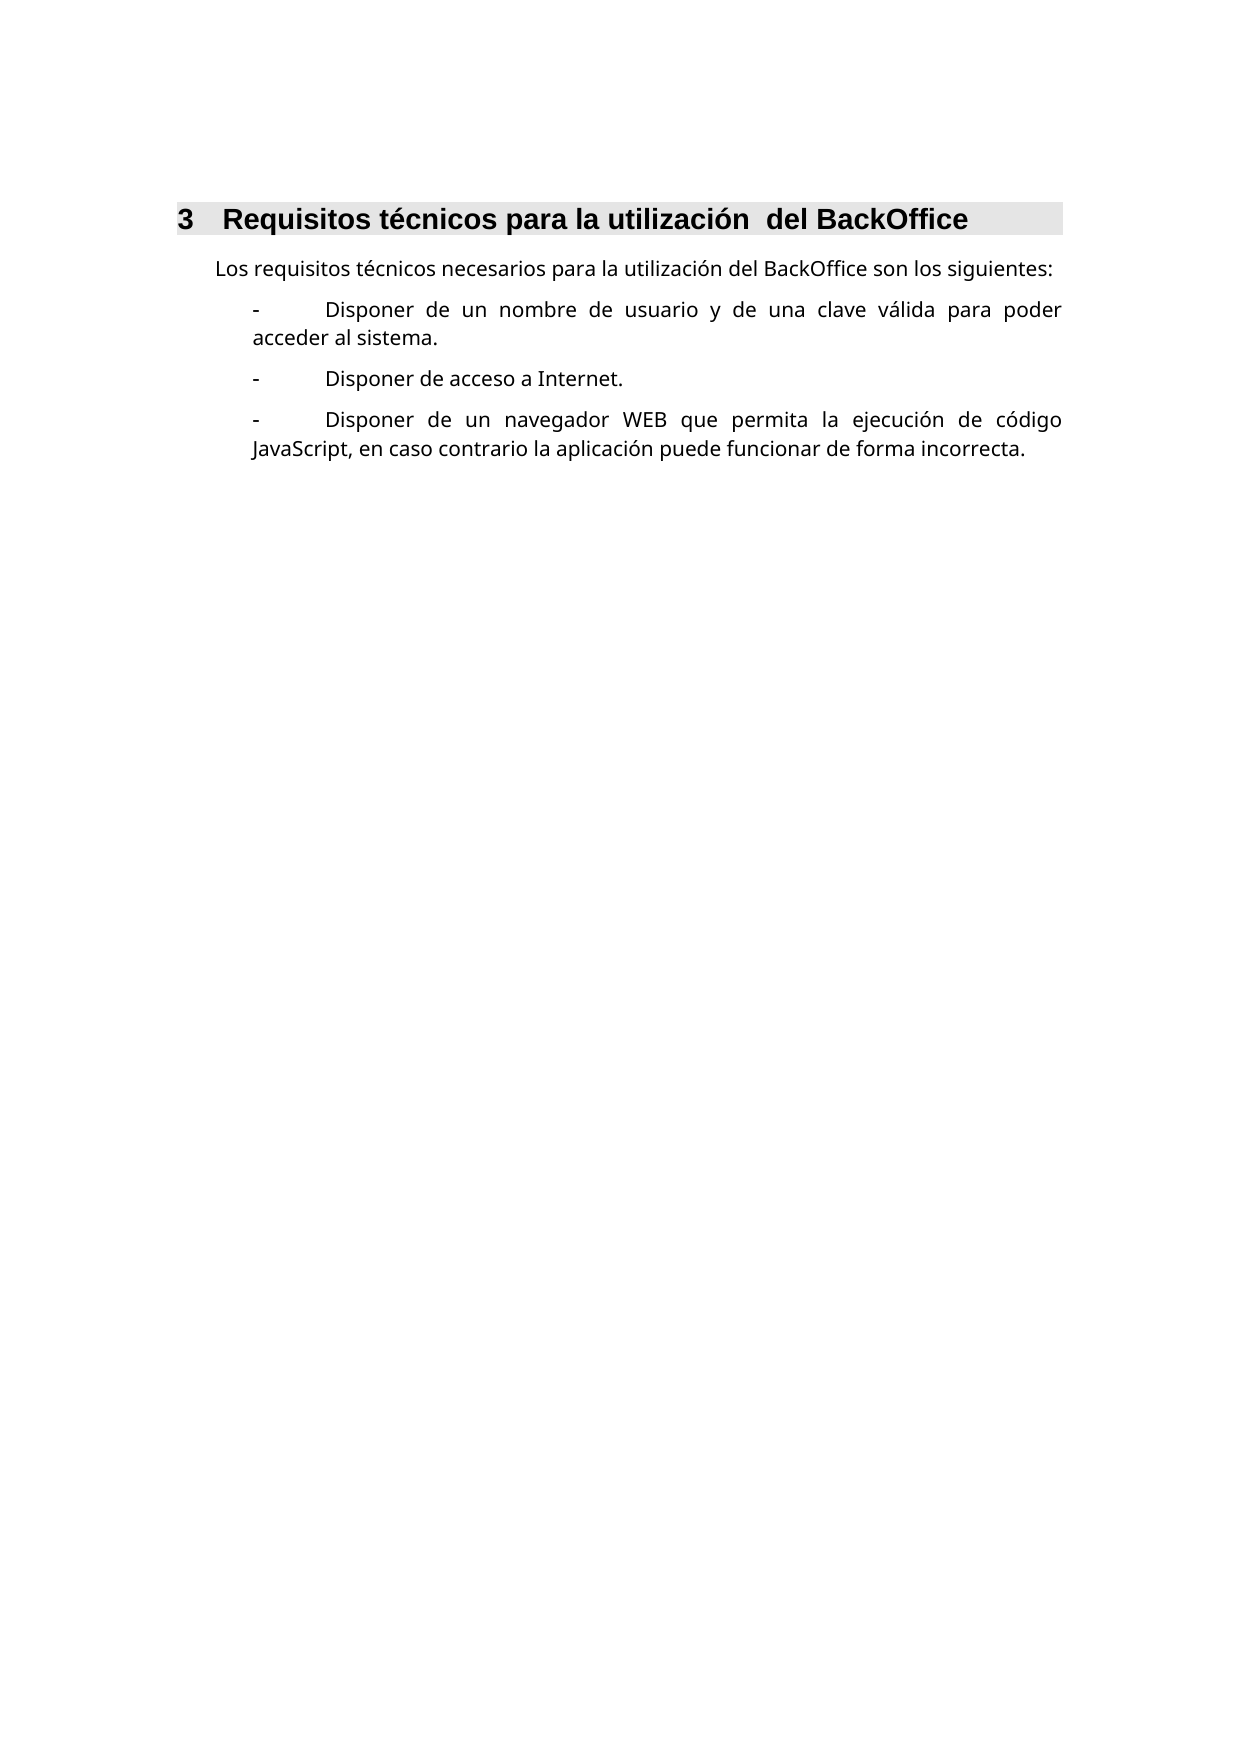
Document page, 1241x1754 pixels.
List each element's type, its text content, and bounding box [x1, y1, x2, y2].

list Disponer de un navegador WEB que permita la ejecución de código JavaScript, en caso contrario la aplicación puede funcionar de forma incorrecta. [252, 405, 1063, 462]
subtitle Requisitos técnicos para la utilización del BackOffice [177, 202, 1063, 235]
text Los requisitos técnicos necesarios para la utilización del BackOffice son los siguientes: [177, 254, 1063, 282]
list Disponer de acceso a Internet. [252, 364, 1063, 393]
list Disponer de un nombre de usuario y de una clave válida para poder acceder al sistema. [252, 295, 1063, 352]
